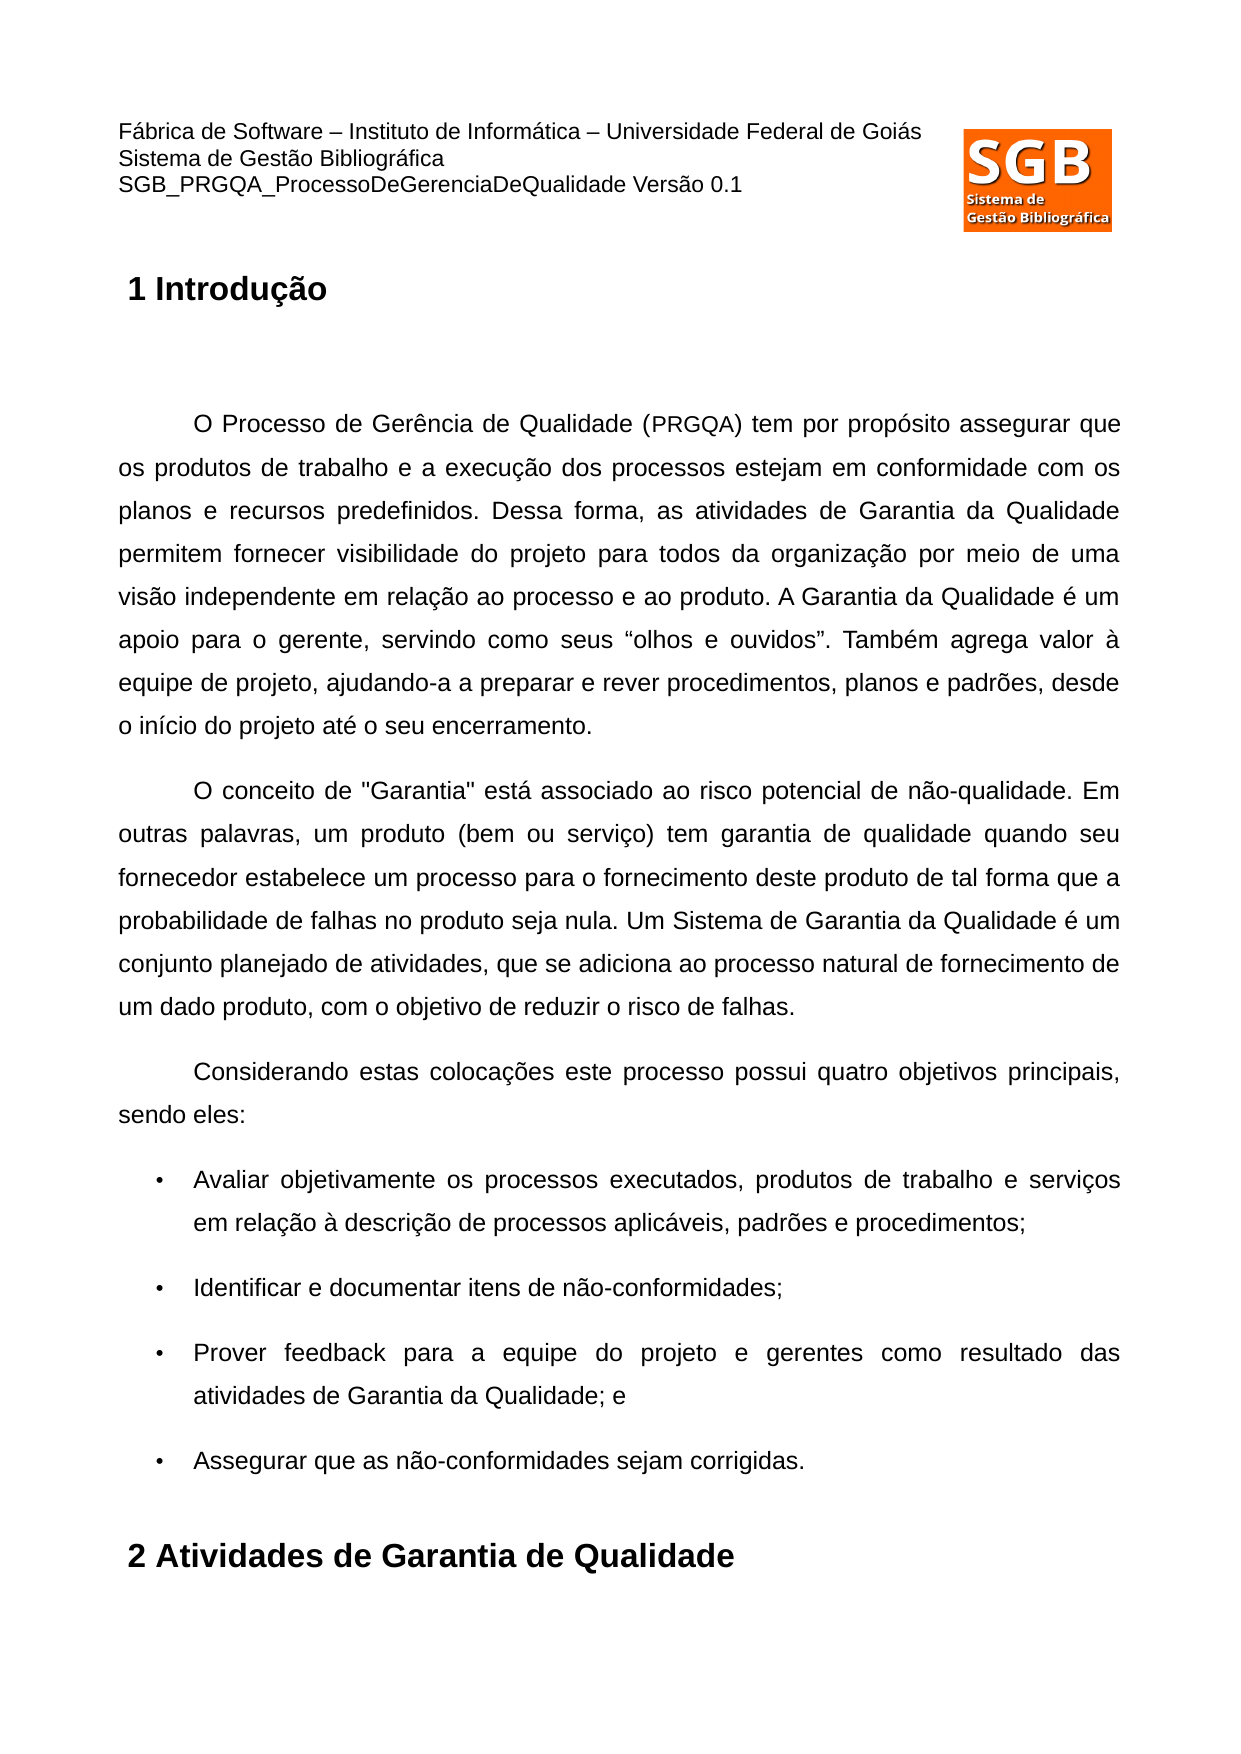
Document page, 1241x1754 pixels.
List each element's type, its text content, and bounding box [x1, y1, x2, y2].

text Considerando estas colocações este processo possui quatro objetivos principais, sendo eles: [118, 1057, 1122, 1129]
subtitle Atividades de Garantia de Qualidade [118, 1536, 1122, 1575]
list Avaliar objetivamente os processos executados, produtos de trabalho e serviços em relação à descrição de processos aplicáveis, padrões e procedimentos; [156, 1165, 1122, 1237]
list Identificar e documentar itens de não-conformidades; [156, 1273, 1122, 1302]
text O conceito de "Garantia" está associado ao risco potencial de não-qualidade. Em outras palavras, um produto (bem ou serviço) tem garantia de qualidade quando seu fornecedor estabelece um processo para o fornecimento deste produto de tal forma que a probabilidade de falhas no produto seja nula. Um Sistema de Garantia da Qualidade é um conjunto planejado de atividades, que se adiciona ao processo natural de fornecimento de um dado produto, com o objetivo de reduzir o risco de falhas. [118, 776, 1122, 1021]
subtitle Introdução [118, 269, 1122, 308]
picture [963, 129, 1112, 232]
list Assegurar que as não-conformidades sejam corrigidas. [156, 1446, 1122, 1475]
text O Processo de Gerência de Qualidade (PRGQA) tem por propósito assegurar que os produtos de trabalho e a execução dos processos estejam em conformidade com os planos e recursos predefinidos. Dessa forma, as atividades de Garantia da Qualidade permitem fornecer visibilidade do projeto para todos da organização por meio de uma visão independente em relação ao processo e ao produto. A Garantia da Qualidade é um apoio para o gerente, servindo como seus “olhos e ouvidos”. Também agrega valor à equipe de projeto, ajudando-a a preparar e rever procedimentos, planos e padrões, desde o início do projeto até o seu encerramento. [118, 409, 1122, 740]
list Prover feedback para a equipe do projeto e gerentes como resultado das atividades de Garantia da Qualidade; e [156, 1338, 1122, 1410]
